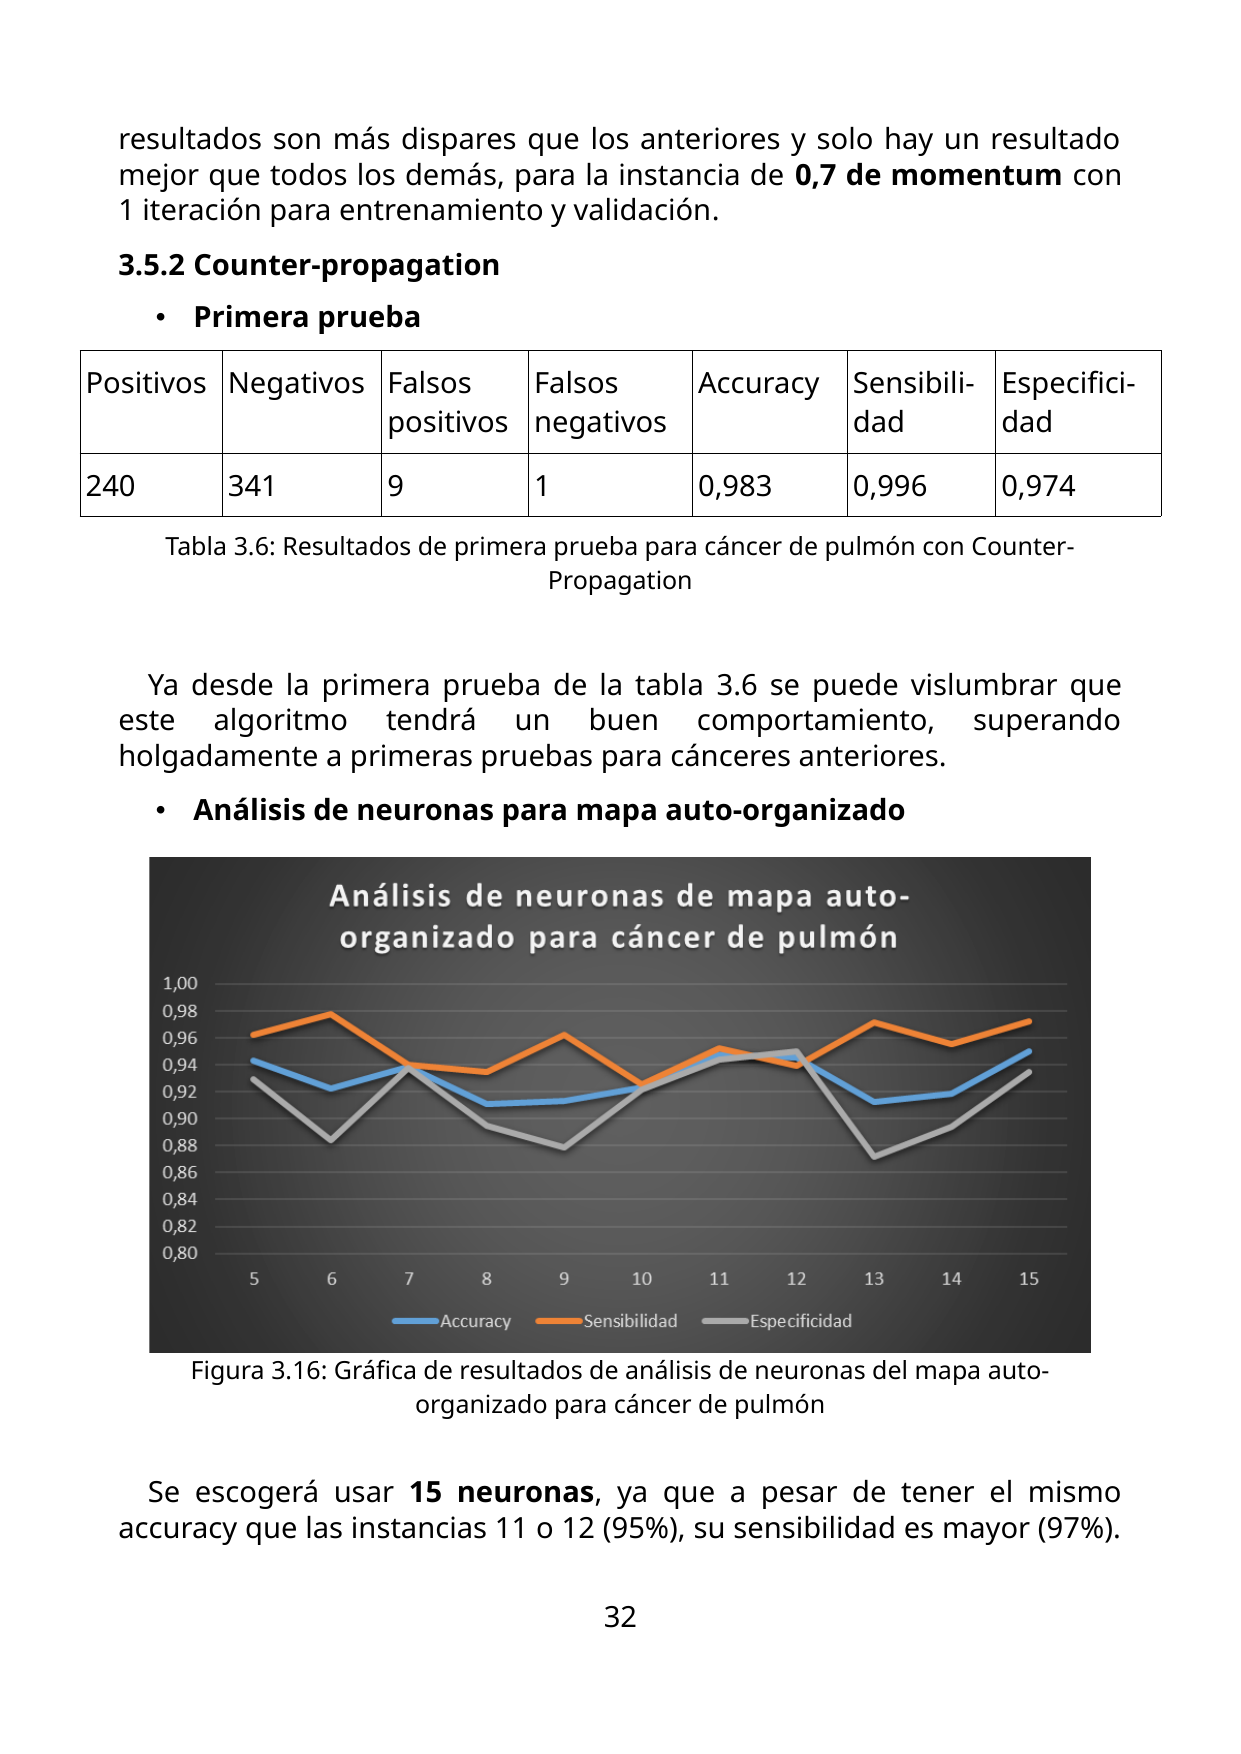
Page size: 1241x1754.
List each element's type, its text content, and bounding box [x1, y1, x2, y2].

table_cell 1 [529, 454, 692, 516]
text Figura 3.16: Gráfica de resultados de análisis de neuronas del mapa auto-organizado para cáncer de pulmón [149, 1353, 1091, 1421]
table_cell 0,996 [848, 454, 995, 516]
subtitle Counter-propagation [118, 244, 1122, 283]
text resultados son más dispares que los anteriores y solo hay un resultado mejor que todos los demás, para la instancia de 0,7 de momentum con 1 iteración para entrenamiento y validación. [118, 118, 1122, 229]
table_cell 0,974 [996, 454, 1161, 516]
table_cell 240 [81, 454, 222, 516]
list Primera prueba [156, 296, 1122, 336]
text Tabla 3.6: Resultados de primera prueba para cáncer de pulmón con Counter-Propagation [118, 529, 1122, 597]
text Se escogerá usar 15 neuronas, ya que a pesar de tener el mismo accuracy que las instancias 11 o 12 (95%), su sensibilidad es mayor (97%). [118, 1471, 1122, 1547]
table_header Positivos [81, 351, 222, 453]
list Análisis de neuronas para mapa auto-organizado [156, 789, 1122, 829]
text Ya desde la primera prueba de la tabla 3.6 se puede vislumbrar que este algoritmo tendrá un buen comportamiento, superando holgadamente a primeras pruebas para cánceres anteriores. [118, 664, 1122, 775]
table_cell 9 [382, 454, 528, 516]
table_header Especifici-dad [996, 351, 1161, 453]
table_header Sensibili-dad [848, 351, 995, 453]
table_cell 341 [223, 454, 381, 516]
picture [149, 857, 1091, 1353]
table_cell 0,983 [693, 454, 847, 516]
table_header Falsos positivos [382, 351, 528, 453]
table_header Accuracy [693, 351, 847, 453]
table_header Falsos negativos [529, 351, 692, 453]
table_header Negativos [223, 351, 381, 453]
